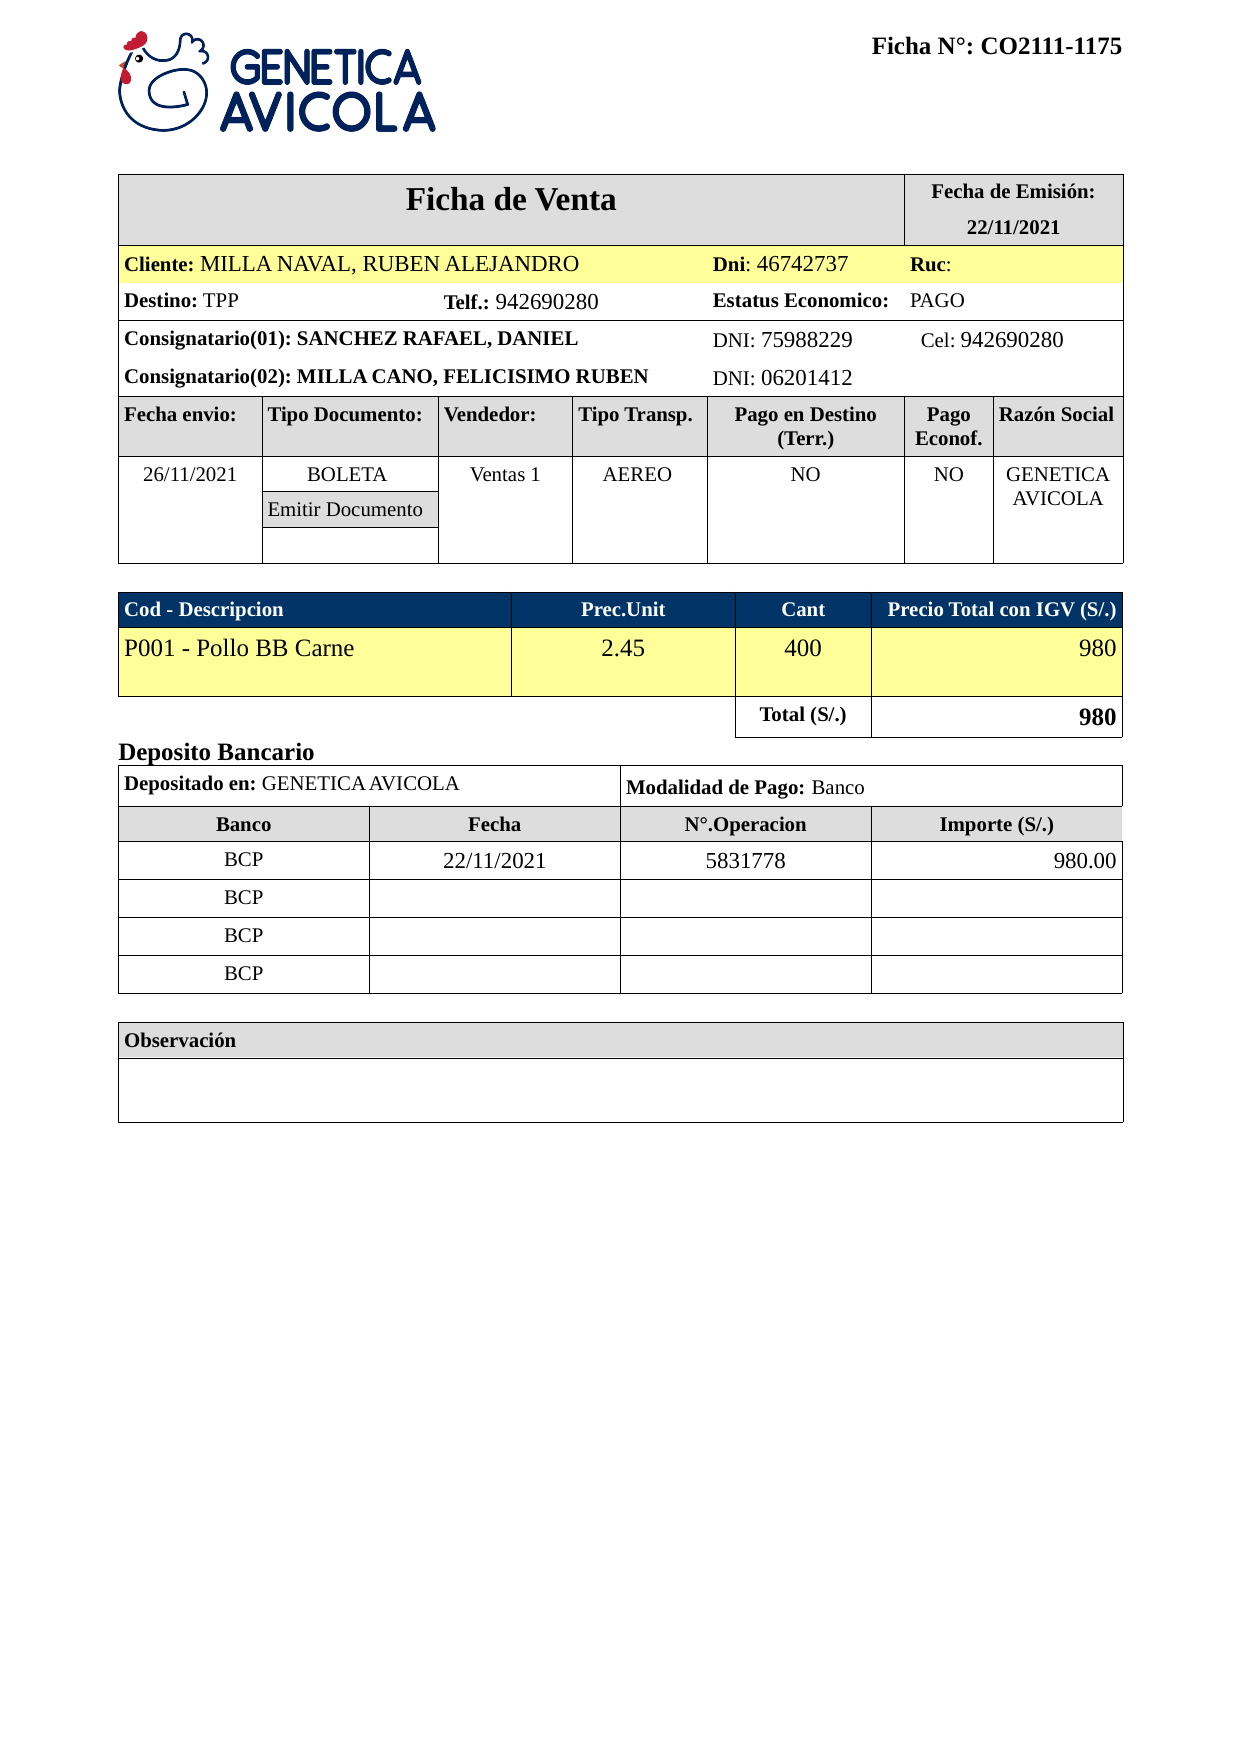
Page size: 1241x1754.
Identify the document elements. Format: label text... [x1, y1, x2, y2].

table_cell Consignatario(02): MILLA CANO, FELICISIMO RUBEN [119, 358, 707, 396]
table_cell [872, 956, 1122, 993]
table_cell AEREO [573, 457, 707, 563]
table_cell 22/11/2021 [905, 209, 1123, 245]
table_cell N°.Operacion [621, 807, 871, 841]
table_cell Total (S/.) [736, 697, 871, 737]
table_cell Fecha envio: [119, 397, 262, 456]
table_header Depositado en: GENETICA AVICOLA [119, 766, 620, 806]
table_cell 5831778 [621, 842, 871, 879]
table_cell 2.45 [512, 628, 735, 696]
table_cell Pago en Destino (Terr.) [708, 397, 904, 456]
table_header Modalidad de Pago: Banco [621, 766, 1122, 806]
table_cell 980 [872, 697, 1122, 737]
table_cell [872, 880, 1122, 917]
table_header Cant [736, 593, 871, 627]
table_cell [621, 918, 871, 955]
table_cell 22/11/2021 [370, 842, 620, 879]
table_header Observación [119, 1023, 1123, 1057]
table_cell [370, 918, 620, 955]
table_cell GENETICA AVICOLA [994, 457, 1123, 563]
table_cell Tipo Documento: [263, 397, 438, 456]
table_header Ficha de Venta [119, 175, 904, 245]
table_header Precio Total con IGV (S/.) [872, 593, 1122, 627]
table_cell Ruc: [904, 246, 1123, 283]
table_cell [370, 880, 620, 917]
table_cell [118, 697, 511, 737]
table_header Prec.Unit [512, 593, 735, 627]
table_cell Importe (S/.) [872, 807, 1122, 841]
table_cell Fecha [370, 807, 620, 841]
table_cell BOLETA [263, 457, 438, 491]
table_header Fecha de Emisión: [905, 175, 1123, 209]
table_cell [621, 880, 871, 917]
table_cell 980.00 [872, 842, 1122, 879]
table_cell [621, 956, 871, 993]
table_cell BCP [119, 918, 369, 955]
table_cell Dni: 46742737 [707, 246, 904, 283]
table_cell 26/11/2021 [119, 457, 262, 563]
table_cell DNI: 75988229 [707, 321, 915, 358]
table_cell Telf.: 942690280 [438, 283, 707, 320]
table_cell Cliente: MILLA NAVAL, RUBEN ALEJANDRO [119, 246, 707, 283]
table_cell Banco [119, 807, 369, 841]
table_cell P001 - Pollo BB Carne [119, 628, 511, 696]
table_cell Cel: 942690280 [915, 321, 1123, 358]
table_cell [872, 918, 1122, 955]
table_cell Ventas 1 [439, 457, 572, 563]
table_cell Destino: TPP [119, 283, 438, 320]
table_cell Emitir Documento [263, 492, 438, 527]
table_cell Estatus Economico: [707, 283, 904, 320]
table_cell Vendedor: [439, 397, 572, 456]
table_header Cod - Descripcion [119, 593, 511, 627]
table_cell [119, 1059, 1123, 1122]
table_cell Tipo Transp. [573, 397, 707, 456]
table_cell DNI: 06201412 [707, 358, 1123, 396]
table_cell BCP [119, 956, 369, 993]
table_cell Razón Social [994, 397, 1123, 456]
table_cell [263, 528, 438, 563]
table_cell Consignatario(01): SANCHEZ RAFAEL, DANIEL [119, 321, 707, 358]
table_cell BCP [119, 880, 369, 917]
table_cell 400 [736, 628, 871, 696]
picture [118, 31, 436, 132]
table_cell NO [708, 457, 904, 563]
table_cell NO [905, 457, 993, 563]
text Deposito Bancario [118, 737, 1122, 765]
table_cell 980 [872, 628, 1122, 696]
table_cell Pago Econof. [905, 397, 993, 456]
table_cell PAGO [904, 283, 1123, 320]
table_cell [511, 697, 735, 737]
table_cell BCP [119, 842, 369, 879]
table_cell [370, 956, 620, 993]
